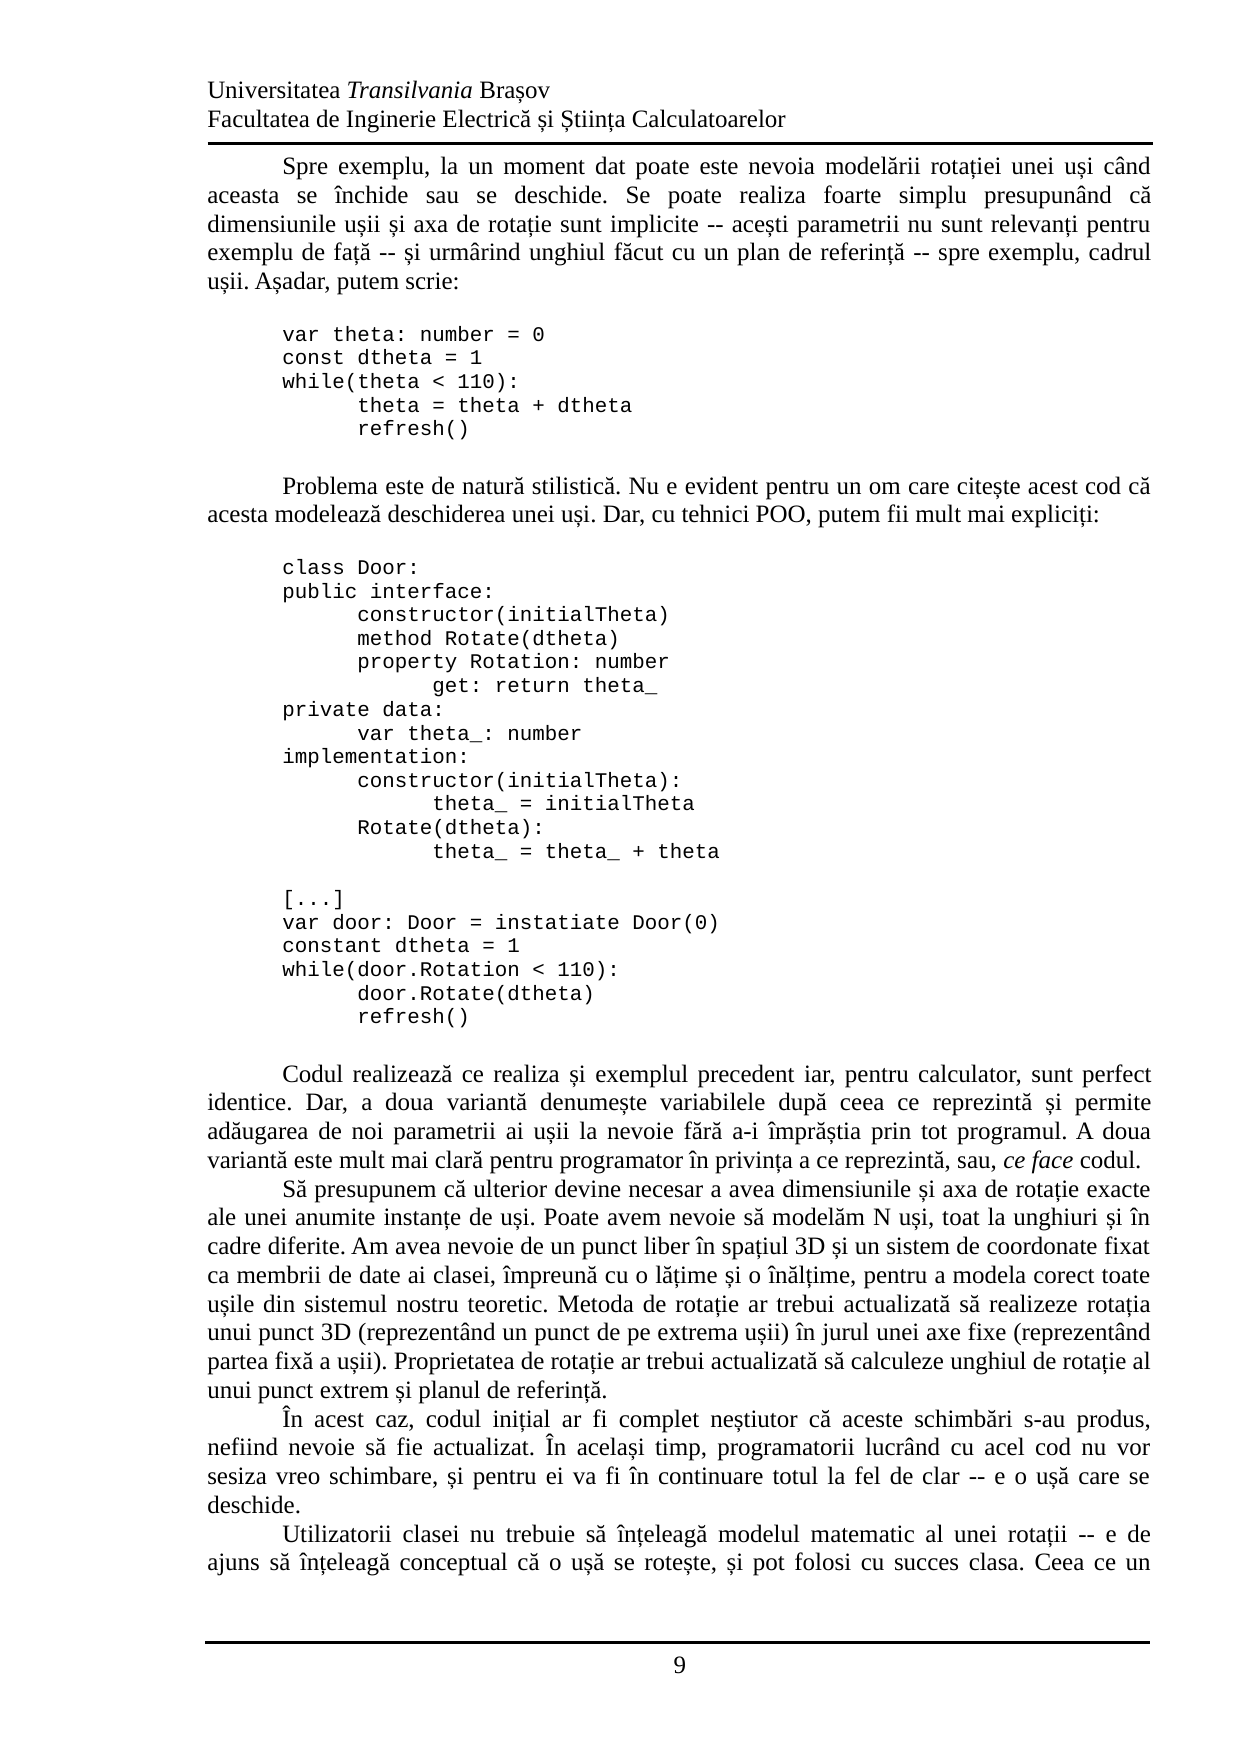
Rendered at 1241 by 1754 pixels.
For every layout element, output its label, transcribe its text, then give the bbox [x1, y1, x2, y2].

text const dtheta = 1 [282, 347, 1152, 371]
text theta_ = initialTheta [282, 793, 1152, 817]
text implementation: [282, 746, 1152, 770]
text public interface: [282, 581, 1152, 604]
text var door: Door = instatiate Door(0) [282, 912, 1152, 935]
text Rotate(dtheta): [282, 817, 1152, 841]
text constant dtheta = 1 [282, 935, 1152, 959]
text [...] [282, 888, 1152, 912]
text get: return theta_ [282, 675, 1152, 699]
text class Door: [282, 557, 1152, 581]
text refresh() [282, 418, 1152, 442]
text door.Rotate(dtheta) [282, 983, 1152, 1006]
text Spre exemplu, la un moment dat poate este nevoia modelării rotației unei uși când aceasta se închide sau se deschide. Se poate realiza foarte simplu presupunând că dimensiunile ușii și axa de rotație sunt implicite -- acești parametrii nu sunt relevanți pentru exemplu de față -- și urmârind unghiul făcut cu un plan de referință -- spre exemplu, cadrul ușii. Așadar, putem scrie: [207, 151, 1152, 295]
text while(theta < 110): [282, 371, 1152, 395]
text Codul realizează ce realiza și exemplul precedent iar, pentru calculator, sunt perfect identice. Dar, a doua variantă denumește variabilele după ceea ce reprezintă și permite adăugarea de noi parametrii ai ușii la nevoie fără a-i împrăștia prin tot programul. A doua variantă este mult mai clară pentru programator în privința a ce reprezintă, sau, ce face codul. [207, 1059, 1152, 1174]
text refresh() [282, 1006, 1152, 1030]
text var theta_: number [282, 722, 1152, 746]
text property Rotation: number [282, 652, 1152, 675]
text var theta: number = 0 [282, 324, 1152, 347]
text private data: [282, 699, 1152, 722]
text theta = theta + dtheta [282, 395, 1152, 418]
text Să presupunem că ulterior devine necesar a avea dimensiunile și axa de rotație exacte ale unei anumite instanțe de uși. Poate avem nevoie să modelăm N uși, toat la unghiuri și în cadre diferite. Am avea nevoie de un punct liber în spațiul 3D și un sistem de coordonate fixat ca membrii de date ai clasei, împreună cu o lățime și o înălțime, pentru a modela corect toate ușile din sistemul nostru teoretic. Metoda de rotație ar trebui actualizată să realizeze rotația unui punct 3D (reprezentând un punct de pe extrema ușii) în jurul unei axe fixe (reprezentând partea fixă a ușii). Proprietatea de rotație ar trebui actualizată să calculeze unghiul de rotație al unui punct extrem și planul de referință. [207, 1174, 1152, 1404]
text theta_ = theta_ + theta [282, 841, 1152, 864]
text În acest caz, codul inițial ar fi complet neștiutor că aceste schimbări s-au produs, nefiind nevoie să fie actualizat. În același timp, programatorii lucrând cu acel cod nu vor sesiza vreo schimbare, și pentru ei va fi în continuare totul la fel de clar -- e o ușă care se deschide. [207, 1404, 1152, 1519]
text Utilizatorii clasei nu trebuie să înțeleagă modelul matematic al unei rotații -- e de ajuns să înțeleagă conceptual că o ușă se rotește, și pot folosi cu succes clasa. Ceea ce un [207, 1519, 1152, 1576]
text constructor(initialTheta): [282, 770, 1152, 793]
text while(door.Rotation < 110): [282, 959, 1152, 983]
text Problema este de natură stilistică. Nu e evident pentru un om care citește acest cod că acesta modelează deschiderea unei uși. Dar, cu tehnici POO, putem fii mult mai expliciți: [207, 471, 1152, 528]
text method Rotate(dtheta) [282, 628, 1152, 652]
text constructor(initialTheta) [282, 604, 1152, 628]
